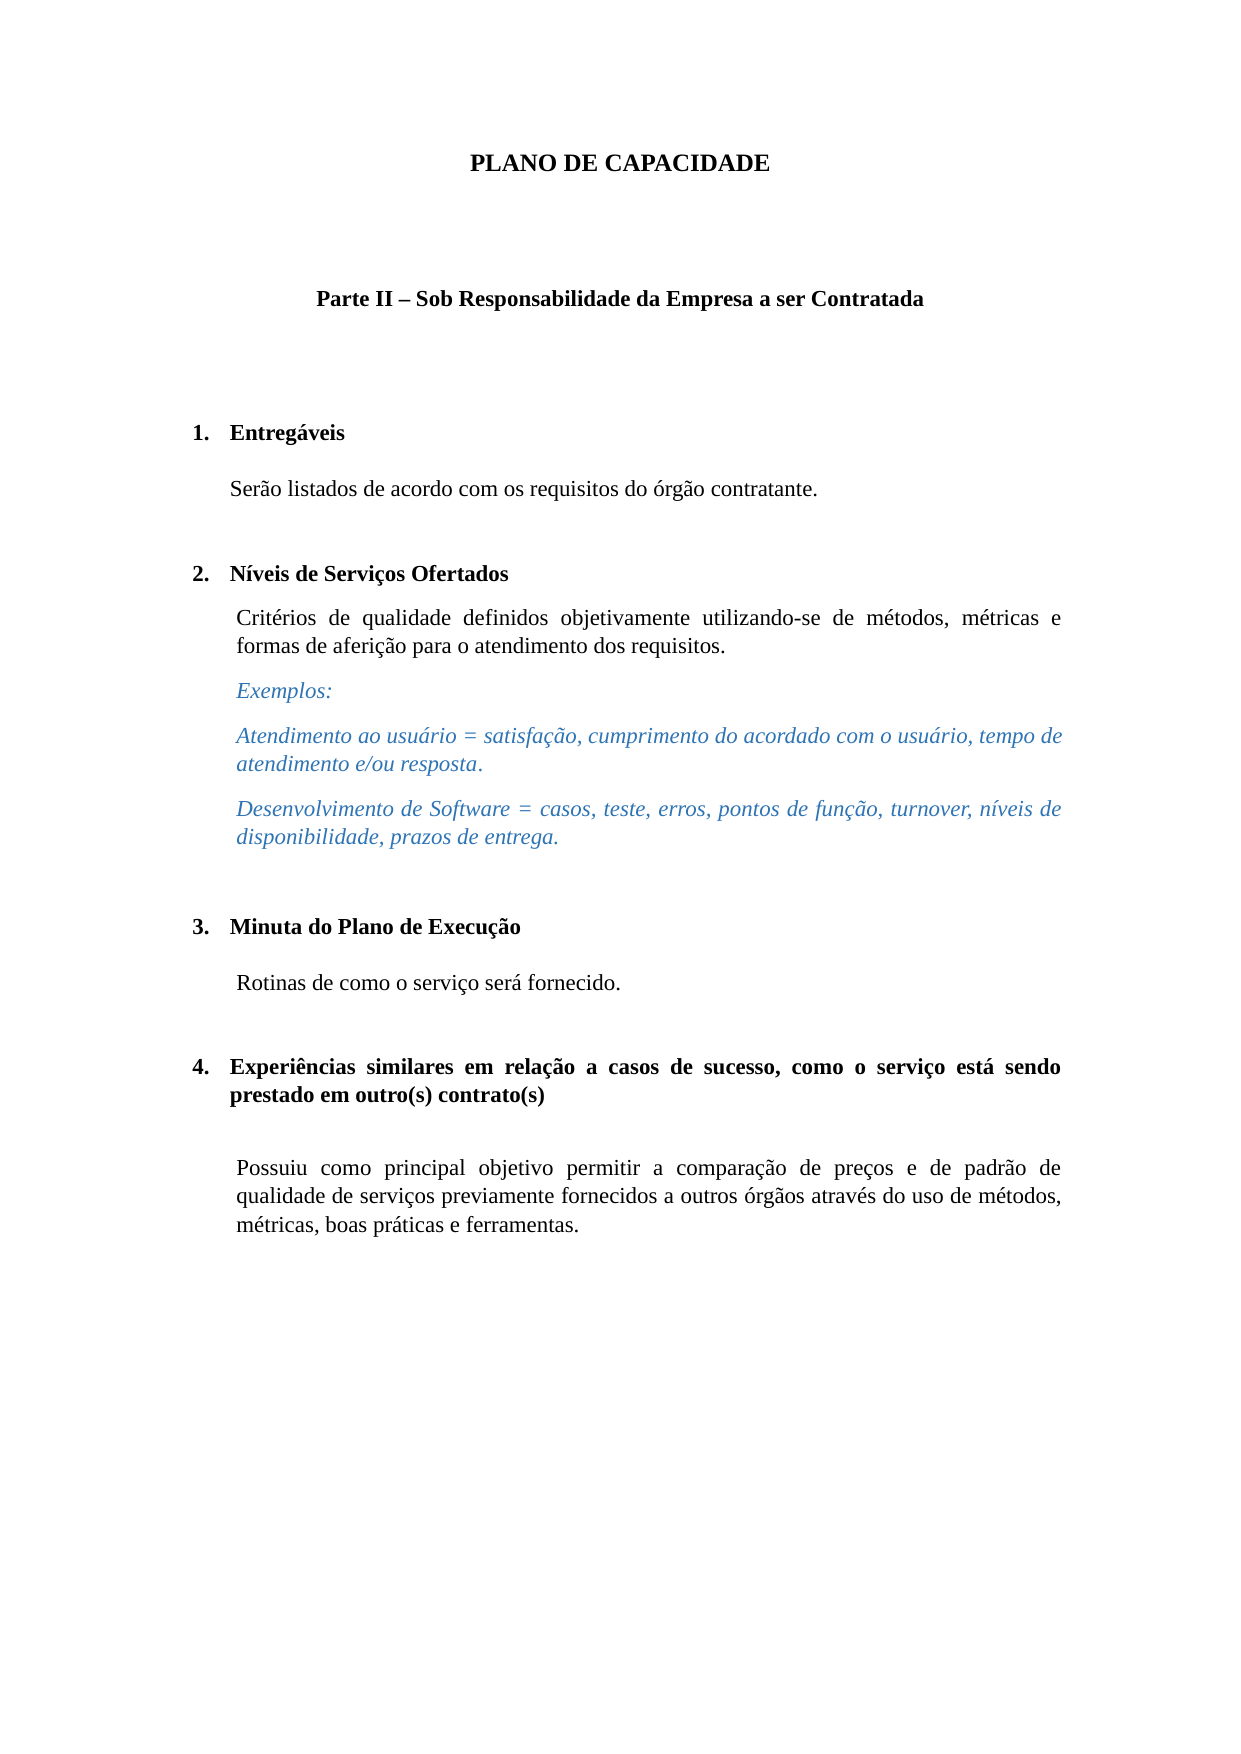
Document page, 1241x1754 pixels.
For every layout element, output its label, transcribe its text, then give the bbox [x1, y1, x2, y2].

text Atendimento ao usuário = satisfação, cumprimento do acordado com o usuário, tempo de atendimento e/ou resposta. [236, 722, 1063, 777]
list Níveis de Serviços Ofertados [192, 559, 1063, 586]
text Possuiu como principal objetivo permitir a comparação de preços e de padrão de qualidade de serviços previamente fornecidos a outros órgãos através do uso de métodos, métricas, boas práticas e ferramentas. [236, 1154, 1063, 1237]
list Experiências similares em relação a casos de sucesso, como o serviço está sendo prestado em outro(s) contrato(s) [192, 1053, 1063, 1108]
list Serão listados de acordo com os requisitos do órgão contratante. [229, 475, 1063, 502]
text Desenvolvimento de Software = casos, teste, erros, pontos de função, turnover, níveis de disponibilidade, prazos de entrega. [236, 795, 1063, 849]
list Minuta do Plano de Execução [192, 913, 1063, 939]
text PLANO DE CAPACIDADE [177, 148, 1063, 176]
text Parte II – Sob Responsabilidade da Empresa a ser Contratada [177, 284, 1063, 311]
list Entregáveis [192, 419, 1063, 445]
list Rotinas de como o serviço será fornecido. [236, 969, 1063, 995]
text Critérios de qualidade definidos objetivamente utilizando-se de métodos, métricas e formas de aferição para o atendimento dos requisitos. [236, 604, 1063, 659]
text Exemplos: [236, 677, 1063, 704]
